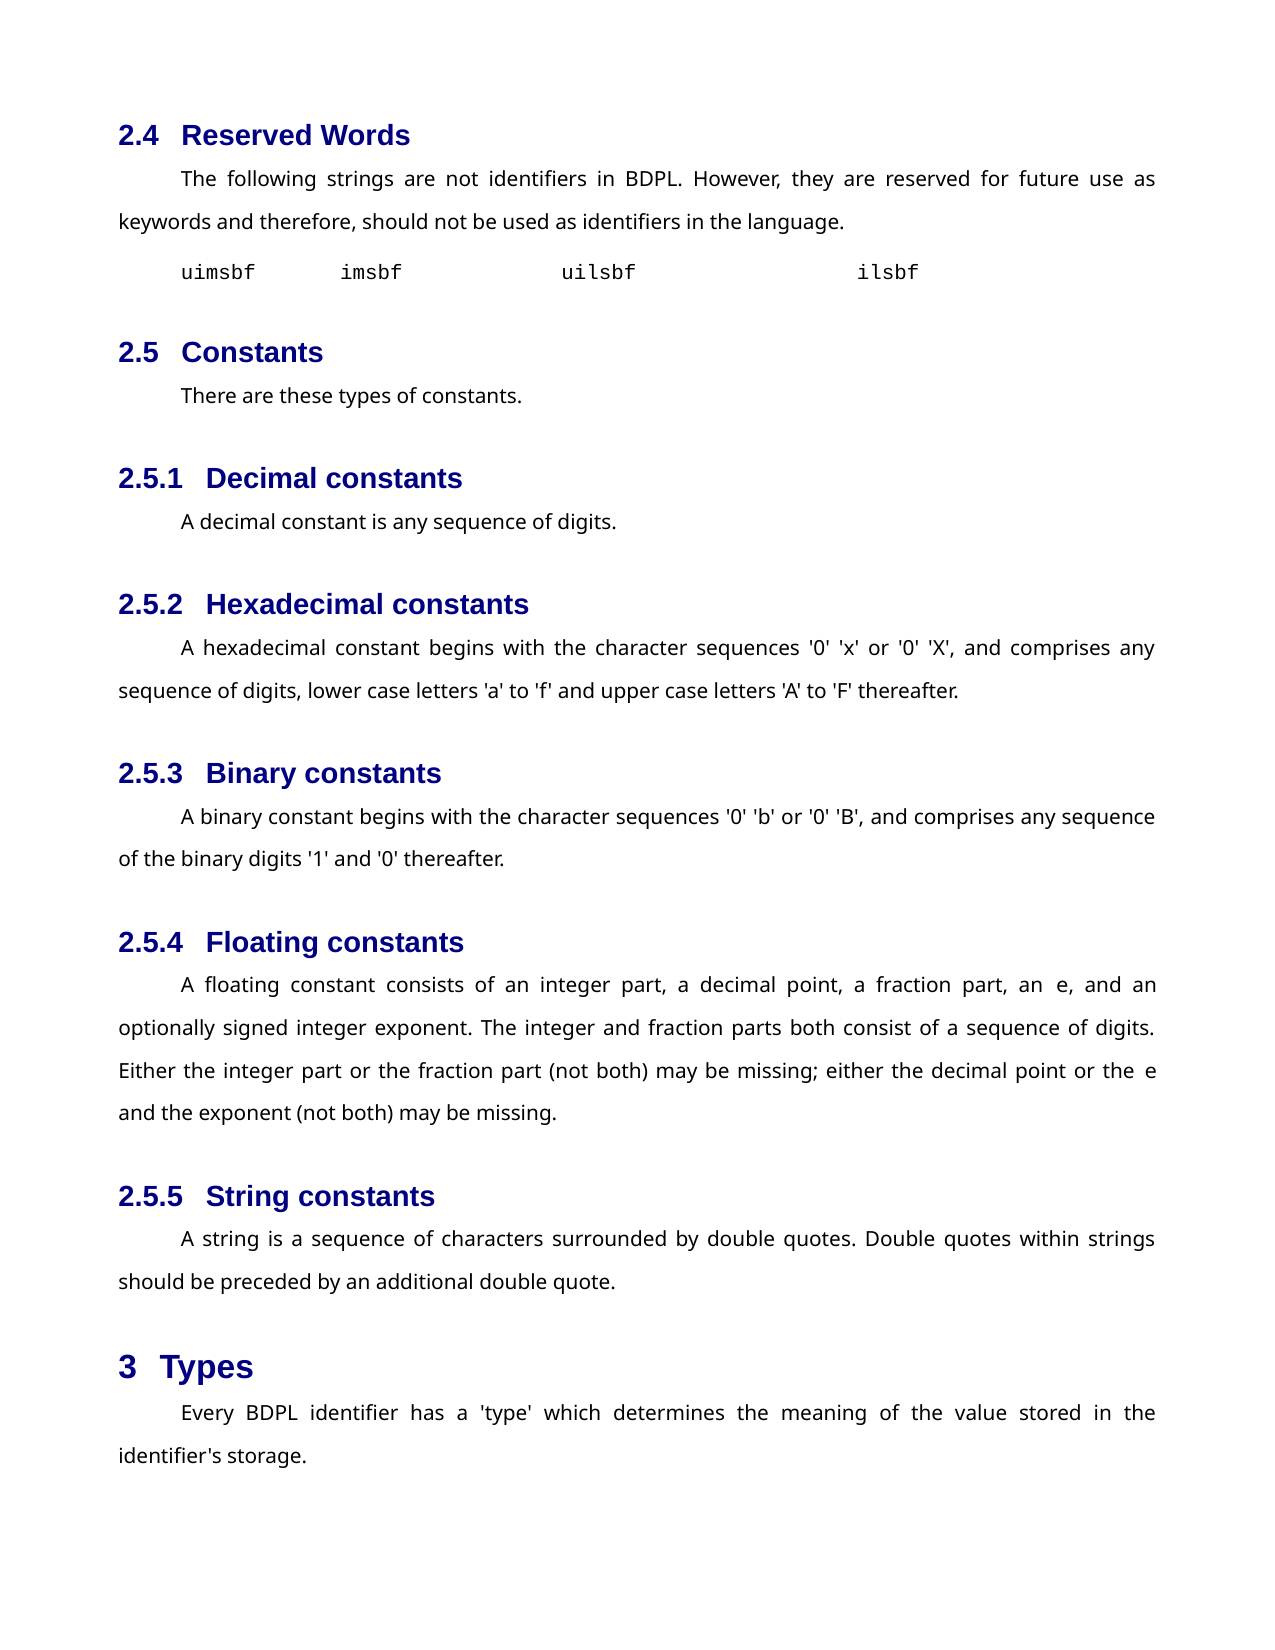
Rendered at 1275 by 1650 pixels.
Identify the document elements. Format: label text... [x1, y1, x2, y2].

subtitle Reserved Words [118, 118, 1157, 152]
text A hexadecimal constant begins with the character sequences '0' 'x' or '0' 'X', and comprises any sequence of digits, lower case letters 'a' to 'f' and upper case letters 'A' to 'F' thereafter. [118, 633, 1157, 704]
text Every BDPL identifier has a 'type' which determines the meaning of the value stored in the identifier's storage. [118, 1398, 1157, 1469]
text The following strings are not identifiers in BDPL. However, they are reserved for future use as keywords and therefore, should not be used as identifiers in the language. [118, 164, 1157, 235]
subtitle Floating constants [118, 924, 1157, 958]
text There are these types of constants. [118, 381, 1157, 409]
subtitle String constants [118, 1178, 1157, 1212]
text A decimal constant is any sequence of digits. [118, 507, 1157, 535]
subtitle Binary constants [118, 756, 1157, 789]
subtitle Constants [118, 335, 1157, 368]
text A string is a sequence of characters surrounded by double quotes. Double quotes within strings should be preceded by an additional double quote. [118, 1224, 1157, 1296]
subtitle Decimal constants [118, 461, 1157, 494]
text uimsbf imsbf uilsbf ilsbf [118, 262, 1157, 286]
subtitle Hexadecimal constants [118, 587, 1157, 621]
subtitle Types [118, 1347, 1157, 1386]
text A binary constant begins with the character sequences '0' 'b' or '0' 'B', and comprises any sequence of the binary digits '1' and '0' thereafter. [118, 802, 1157, 873]
text A floating constant consists of an integer part, a decimal point, a fraction part, an e, and an optionally signed integer exponent. The integer and fraction parts both consist of a sequence of digits. Either the integer part or the fraction part (not both) may be missing; either the decimal point or the e and the exponent (not both) may be missing. [118, 971, 1157, 1127]
